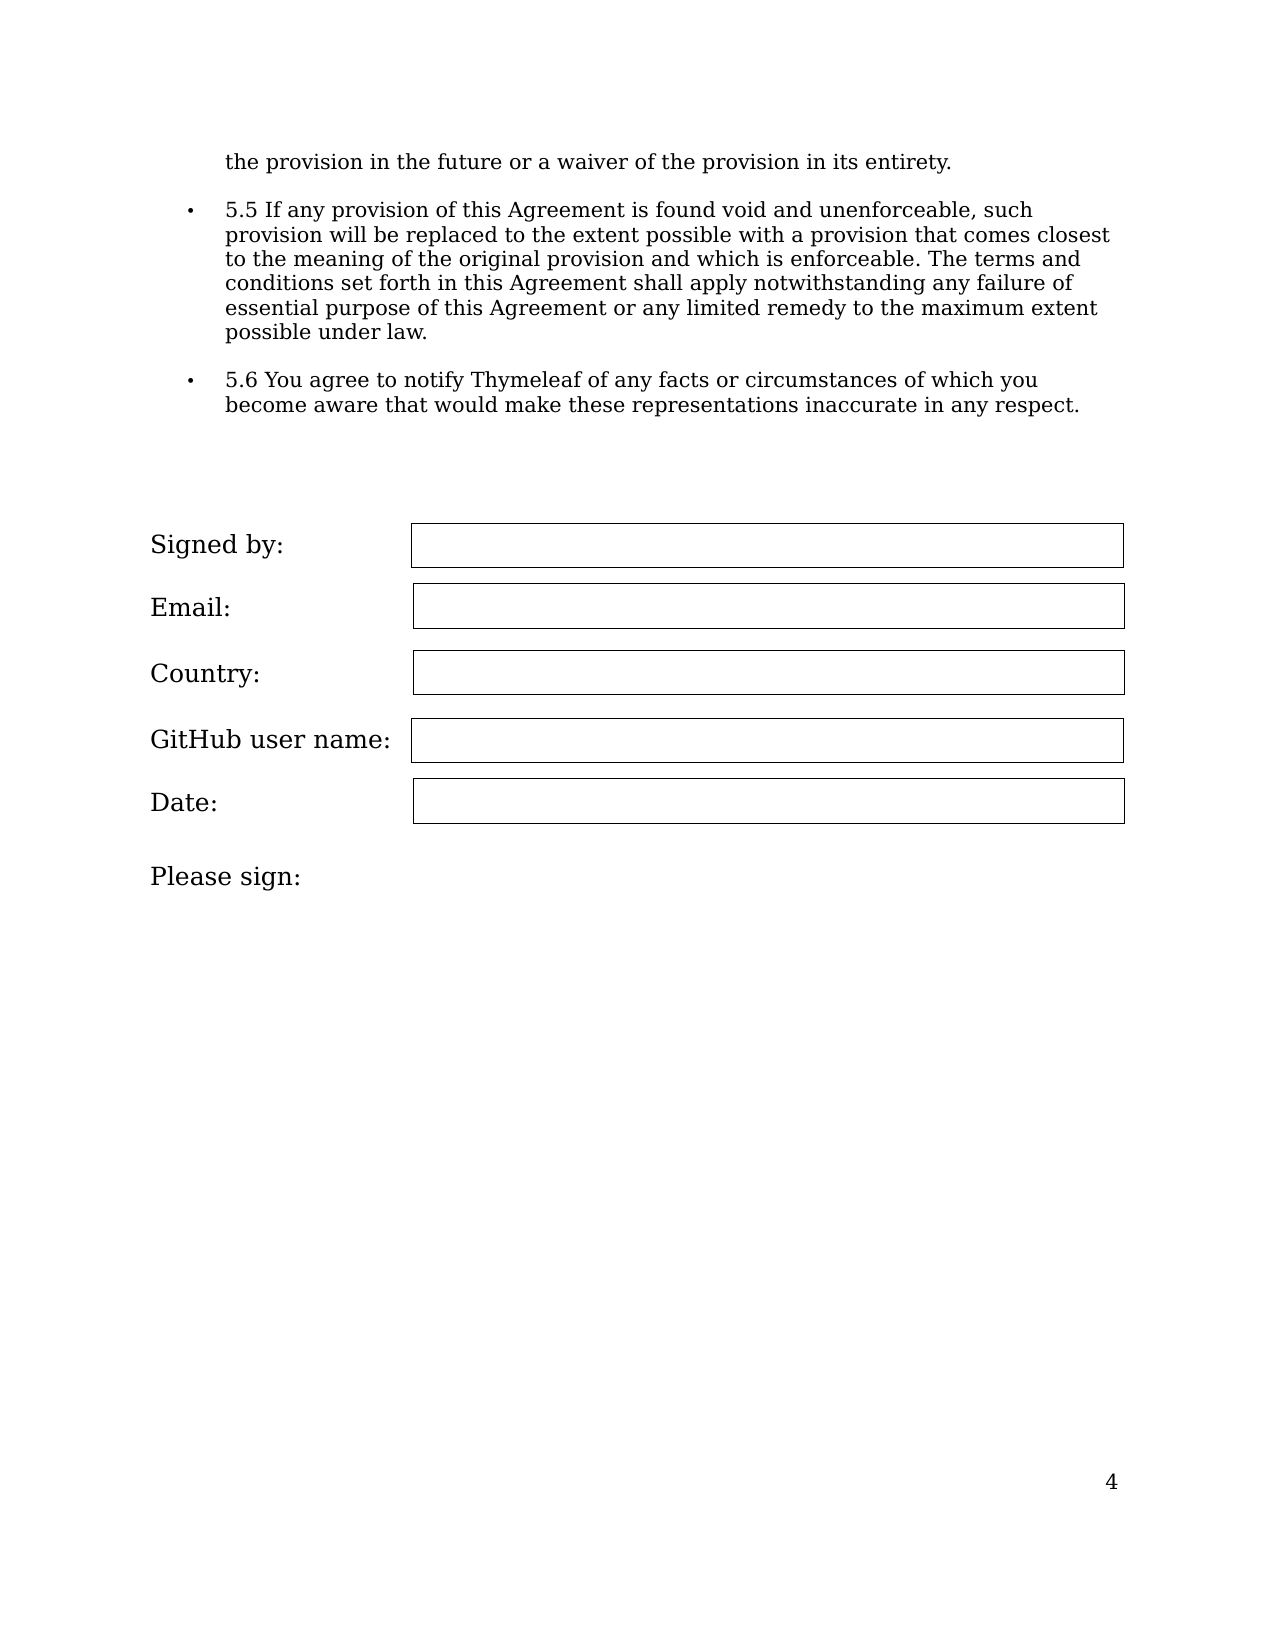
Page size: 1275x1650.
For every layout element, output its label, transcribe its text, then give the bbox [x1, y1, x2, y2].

list 5.6 You agree to notify Thymeleaf of any facts or circumstances of which you become aware that would make these representations inaccurate in any respect. [187, 368, 1125, 417]
text Please sign: [150, 862, 1125, 891]
list the provision in the future or a waiver of the provision in its entirety. [187, 150, 1125, 198]
list 5.5 If any provision of this Agreement is found void and unenforceable, such provision will be replaced to the extent possible with a provision that comes closest to the meaning of the original provision and which is enforceable. The terms and conditions set forth in this Agreement shall apply notwithstanding any failure of essential purpose of this Agreement or any limited remedy to the maximum extent possible under law. [187, 198, 1125, 368]
